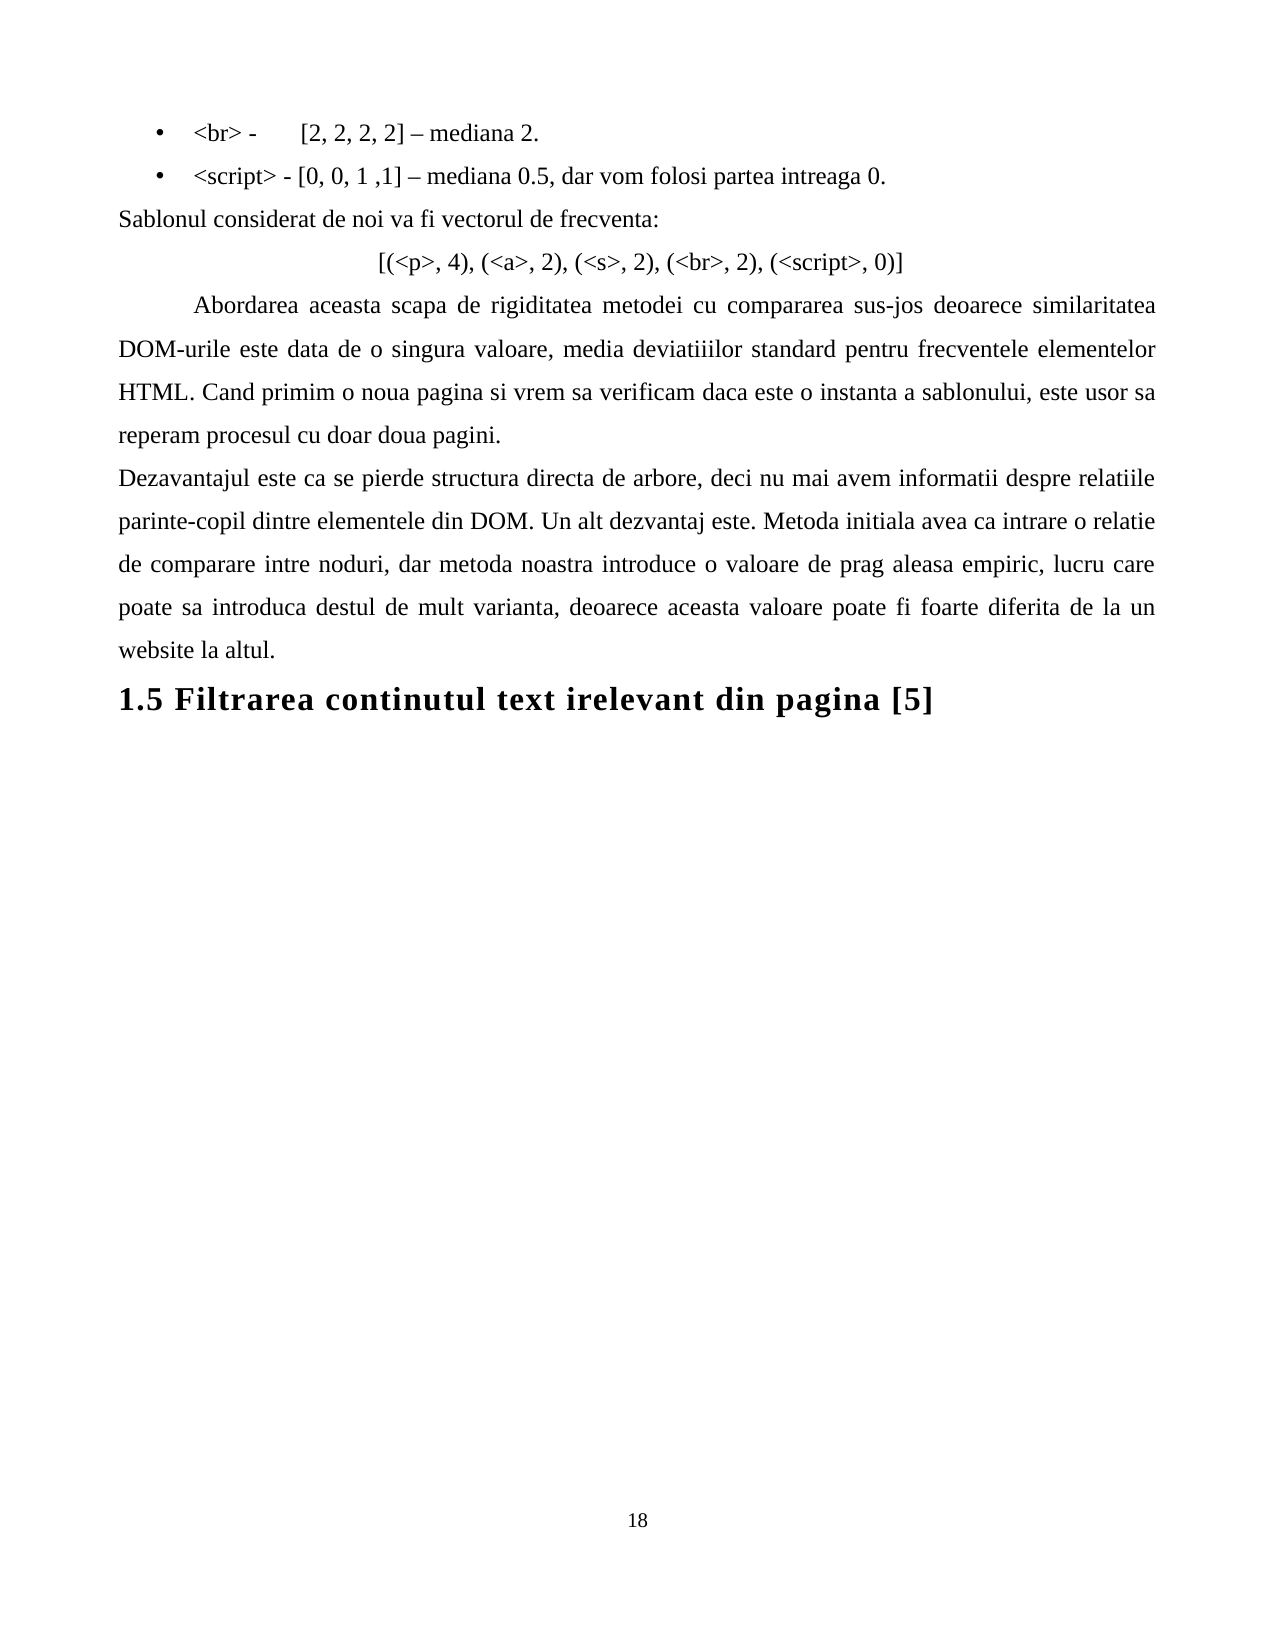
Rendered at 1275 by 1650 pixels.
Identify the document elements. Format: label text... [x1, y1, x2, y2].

subtitle Sablonul considerat de noi va fi vectorul de frecventa: [118, 204, 1157, 233]
subtitle 1.5 Filtrarea continutul text irelevant din pagina [5] [118, 679, 1157, 717]
subtitle Dezavantajul este ca se pierde structura directa de arbore, deci nu mai avem informatii despre relatiile parinte-copil dintre elementele din DOM. Un alt dezvantaj este. Metoda initiala avea ca intrare o relatie de comparare intre noduri, dar metoda noastra introduce o valoare de prag aleasa empiric, lucru care poate sa introduca destul de mult varianta, deoarece aceasta valoare poate fi foarte diferita de la un website la altul. [118, 463, 1157, 664]
subtitle <br> - [2, 2, 2, 2] – mediana 2. [156, 118, 1157, 147]
subtitle [(<p>, 4), (<a>, 2), (<s>, 2), (<br>, 2), (<script>, 0)] [118, 247, 1157, 276]
subtitle <script> - [0, 0, 1 ,1] – mediana 0.5, dar vom folosi partea intreaga 0. [156, 161, 1157, 190]
subtitle Abordarea aceasta scapa de rigiditatea metodei cu compararea sus-jos deoarece similaritatea DOM-urile este data de o singura valoare, media deviatiiilor standard pentru frecventele elementelor HTML. Cand primim o noua pagina si vrem sa verificam daca este o instanta a sablonului, este usor sa reperam procesul cu doar doua pagini. [118, 291, 1157, 449]
